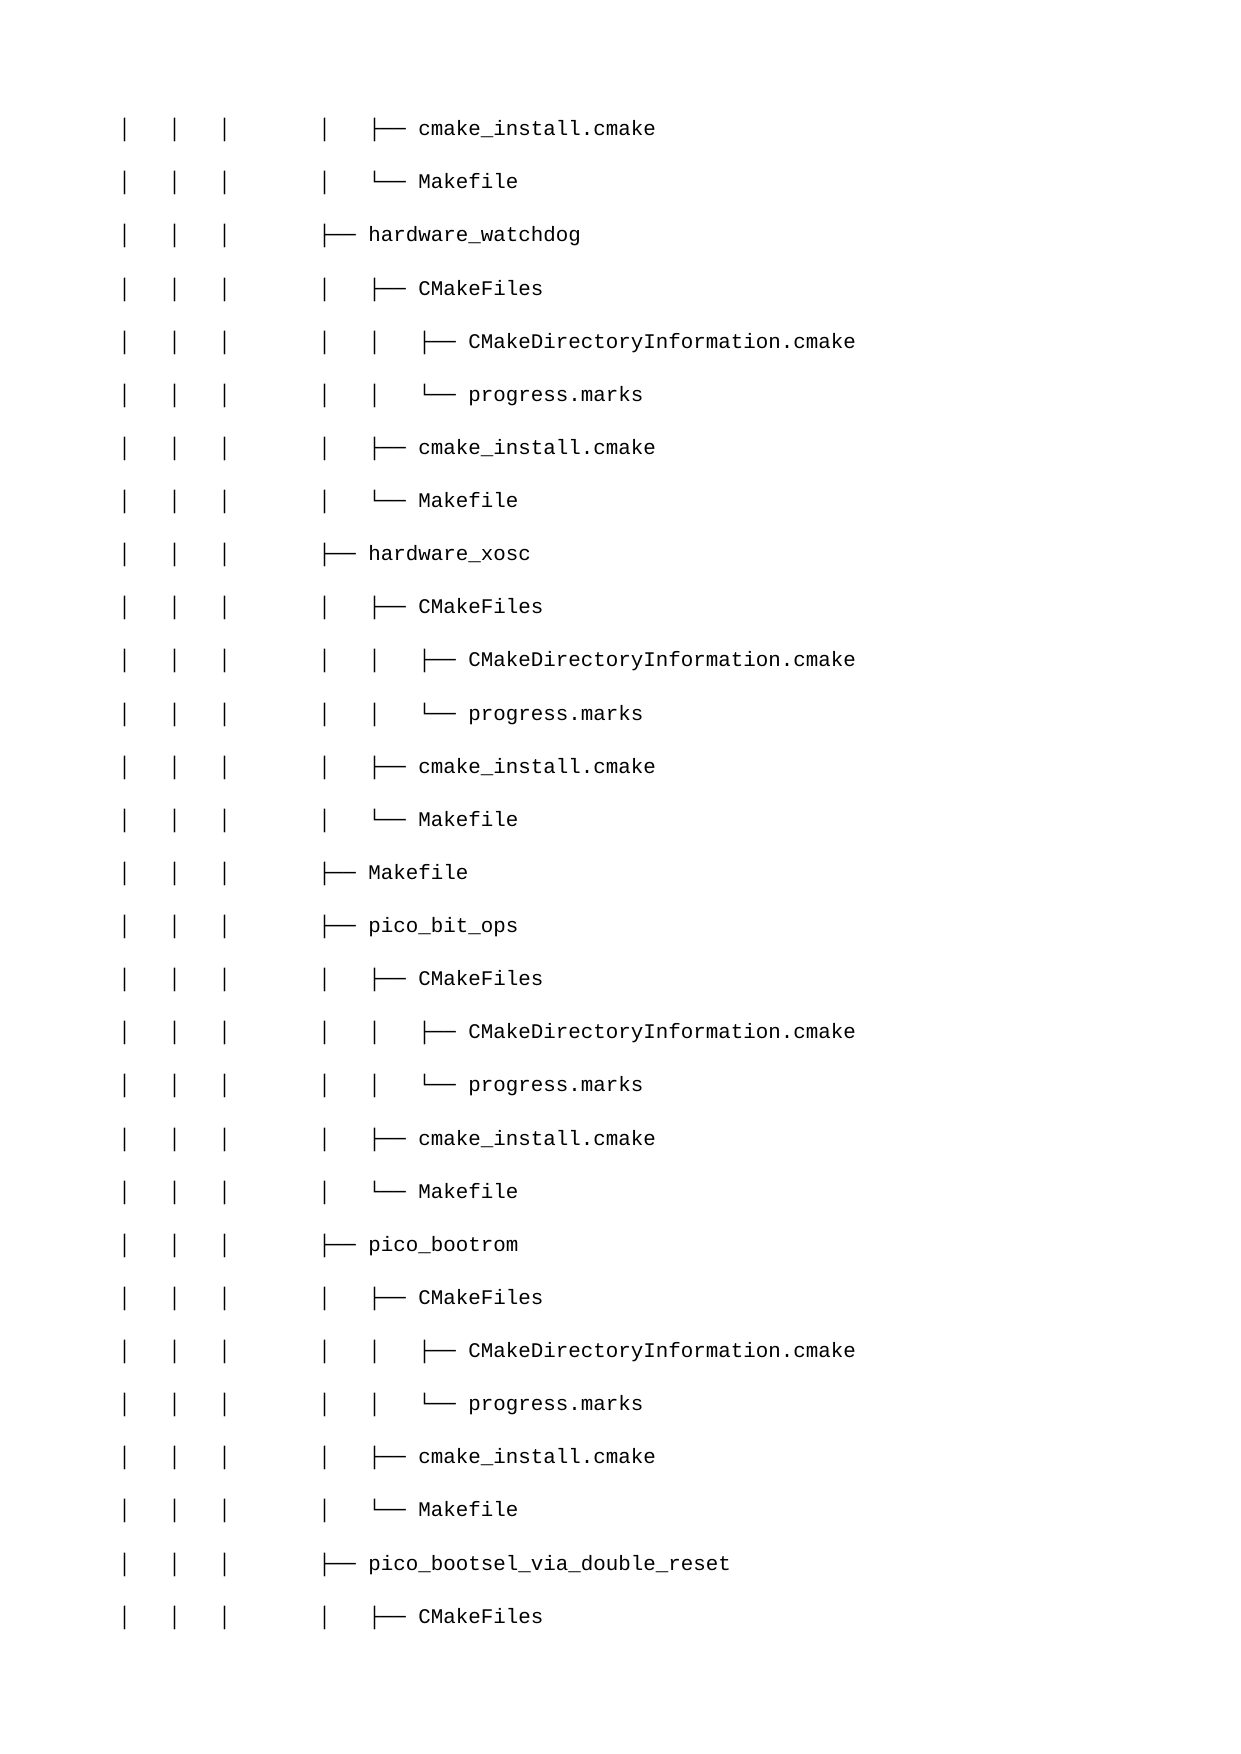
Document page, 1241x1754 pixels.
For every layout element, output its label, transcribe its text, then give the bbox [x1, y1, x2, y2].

text │ │ │ │ ├── cmake_install.cmake [118, 437, 1122, 461]
text │ │ │ │ ├── cmake_install.cmake [225, 756, 324, 779]
text │ │ │ │ │ ├── CMakeDirectoryInformation.cmake [118, 649, 1122, 673]
text │ │ │ │ │ └── progress.marks [118, 1393, 1122, 1417]
text │ │ │ │ │ └── progress.marks [375, 384, 1122, 407]
text │ │ │ ├── hardware_xosc [118, 543, 1122, 567]
text │ │ │ │ ├── cmake_install.cmake [175, 756, 224, 779]
text │ │ │ ├── hardware_watchdog [118, 224, 1122, 248]
text │ │ │ ├── pico_bit_ops [118, 915, 1122, 939]
text │ │ │ │ └── Makefile [225, 809, 324, 832]
text │ │ │ │ │ ├── CMakeDirectoryInformation.cmake [425, 331, 1122, 354]
text │ │ │ │ │ ├── CMakeDirectoryInformation.cmake [175, 331, 224, 354]
text │ │ │ │ └── Makefile [118, 1499, 1122, 1523]
text │ │ │ ├── pico_bootrom [325, 1234, 1122, 1257]
text │ │ │ ├── pico_bootsel_via_double_reset [118, 1552, 1122, 1576]
text │ │ │ │ ├── cmake_install.cmake [375, 756, 1122, 779]
text │ │ │ │ └── Makefile [118, 490, 1122, 514]
text │ │ │ │ │ ├── CMakeDirectoryInformation.cmake [225, 331, 324, 354]
text │ │ │ │ ├── cmake_install.cmake [125, 756, 174, 779]
text │ │ │ │ │ ├── CMakeDirectoryInformation.cmake [375, 331, 424, 354]
text │ │ │ │ ├── CMakeFiles [118, 968, 1122, 992]
text │ │ │ │ │ └── progress.marks [225, 384, 324, 407]
text │ │ │ │ ├── CMakeFiles [225, 1606, 324, 1629]
text │ │ │ │ └── Makefile [225, 1181, 324, 1204]
text │ │ │ │ │ ├── CMakeDirectoryInformation.cmake [118, 1340, 1122, 1364]
text │ │ │ │ └── Makefile [325, 1181, 1122, 1204]
text │ │ │ │ │ ├── CMakeDirectoryInformation.cmake [325, 331, 374, 354]
text │ │ │ │ ├── CMakeFiles [175, 1606, 224, 1629]
text │ │ │ │ │ └── progress.marks [125, 384, 174, 407]
text │ │ │ │ │ └── progress.marks [118, 702, 1122, 726]
text │ │ │ │ │ ├── CMakeDirectoryInformation.cmake [118, 1021, 1122, 1045]
text │ │ │ │ └── Makefile [125, 809, 174, 832]
text │ │ │ ├── pico_bootrom [175, 1234, 224, 1257]
text │ │ │ │ ├── CMakeFiles [118, 1287, 1122, 1311]
text │ │ │ ├── pico_bootrom [225, 1234, 324, 1257]
text │ │ │ │ │ └── progress.marks [325, 384, 374, 407]
text │ │ │ │ └── Makefile [175, 809, 224, 832]
text │ │ │ │ ├── CMakeFiles [125, 1606, 174, 1629]
text │ │ │ │ │ └── progress.marks [118, 1074, 1122, 1098]
text │ │ │ │ ├── cmake_install.cmake [118, 1446, 1122, 1470]
text │ │ │ │ └── Makefile [118, 171, 1122, 195]
text │ │ │ │ ├── CMakeFiles [375, 1606, 1122, 1629]
text │ │ │ │ ├── cmake_install.cmake [118, 118, 1122, 142]
text │ │ │ │ ├── cmake_install.cmake [325, 756, 374, 779]
text │ │ │ │ │ ├── CMakeDirectoryInformation.cmake [125, 331, 174, 354]
text │ │ │ │ └── Makefile [325, 809, 1122, 832]
text │ │ │ │ ├── CMakeFiles [118, 596, 1122, 620]
text │ │ │ │ └── Makefile [125, 1181, 174, 1204]
text │ │ │ ├── Makefile [118, 862, 1122, 886]
text │ │ │ ├── pico_bootrom [125, 1234, 174, 1257]
text │ │ │ │ └── Makefile [175, 1181, 224, 1204]
text │ │ │ │ ├── CMakeFiles [325, 1606, 374, 1629]
text │ │ │ │ ├── CMakeFiles [118, 277, 1122, 301]
text │ │ │ │ │ └── progress.marks [175, 384, 224, 407]
text │ │ │ │ ├── cmake_install.cmake [118, 1127, 1122, 1151]
